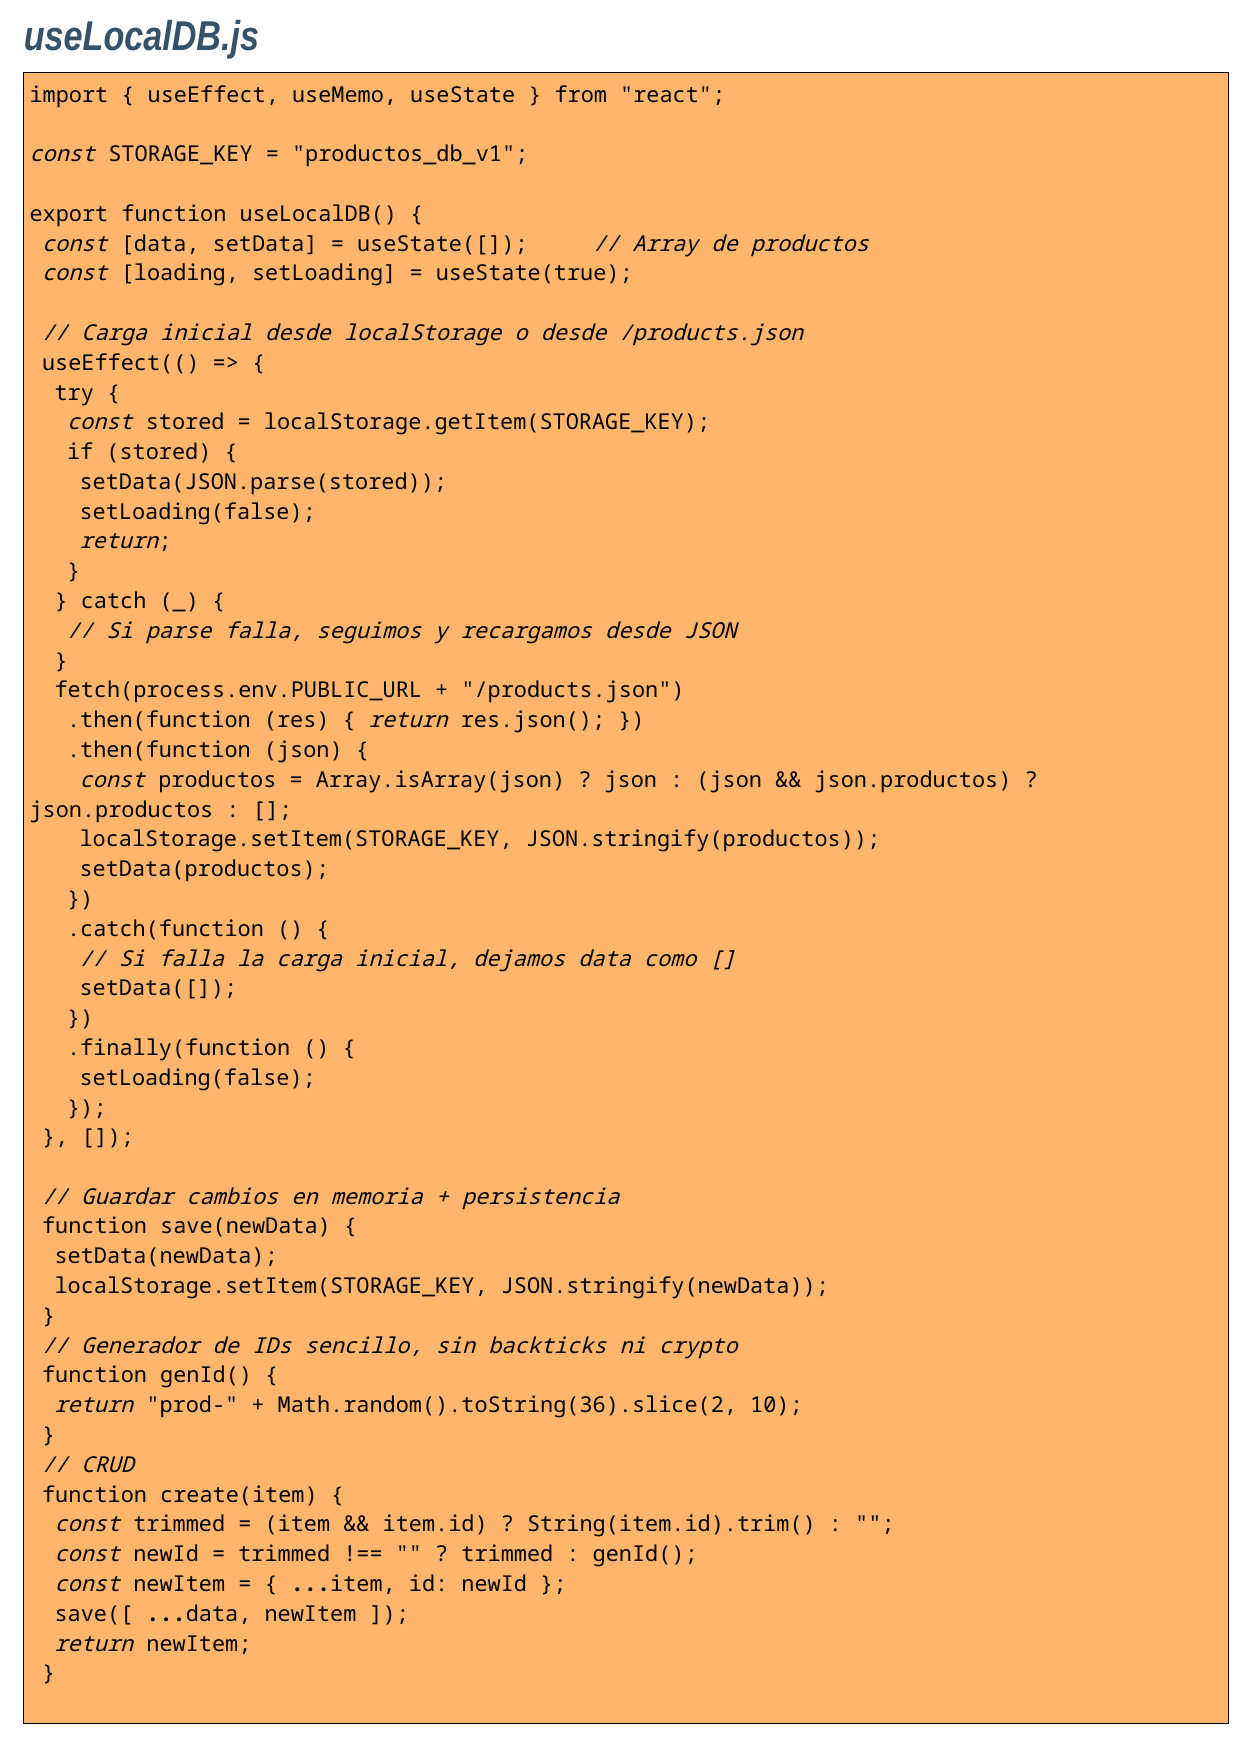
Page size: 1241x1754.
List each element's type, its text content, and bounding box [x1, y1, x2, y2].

table_header import { useEffect, useMemo, useState } from "react"; const STORAGE_KEY = "productos_db_v1"; export function useLocalDB() { const [data, setData] = useState([]); // Array de productos const [loading, setLoading] = useState(true); // Carga inicial desde localStorage o desde /products.json useEffect(() => { try { const stored = localStorage.getItem(STORAGE_KEY); if (stored) { setData(JSON.parse(stored)); setLoading(false); return; } } catch (_) { // Si parse falla, seguimos y recargamos desde JSON } fetch(process.env.PUBLIC_URL + "/products.json") .then(function (res) { return res.json(); }) .then(function (json) { const productos = Array.isArray(json) ? json : (json && json.productos) ? json.productos : []; localStorage.setItem(STORAGE_KEY, JSON.stringify(productos)); setData(productos); }) .catch(function () { // Si falla la carga inicial, dejamos data como [] setData([]); }) .finally(function () { setLoading(false); }); }, []); // Guardar cambios en memoria + persistencia function save(newData) { setData(newData); localStorage.setItem(STORAGE_KEY, JSON.stringify(newData)); } // Generador de IDs sencillo, sin backticks ni crypto function genId() { return "prod-" + Math.random().toString(36).slice(2, 10); } // CRUD function create(item) { const trimmed = (item && item.id) ? String(item.id).trim() : ""; const newId = trimmed !== "" ? trimmed : genId(); const newItem = { ...item, id: newId }; save([ ...data, newItem ]); return newItem; } [24, 73, 1228, 1723]
subtitle useLocalDB.js [23, 12, 1228, 59]
